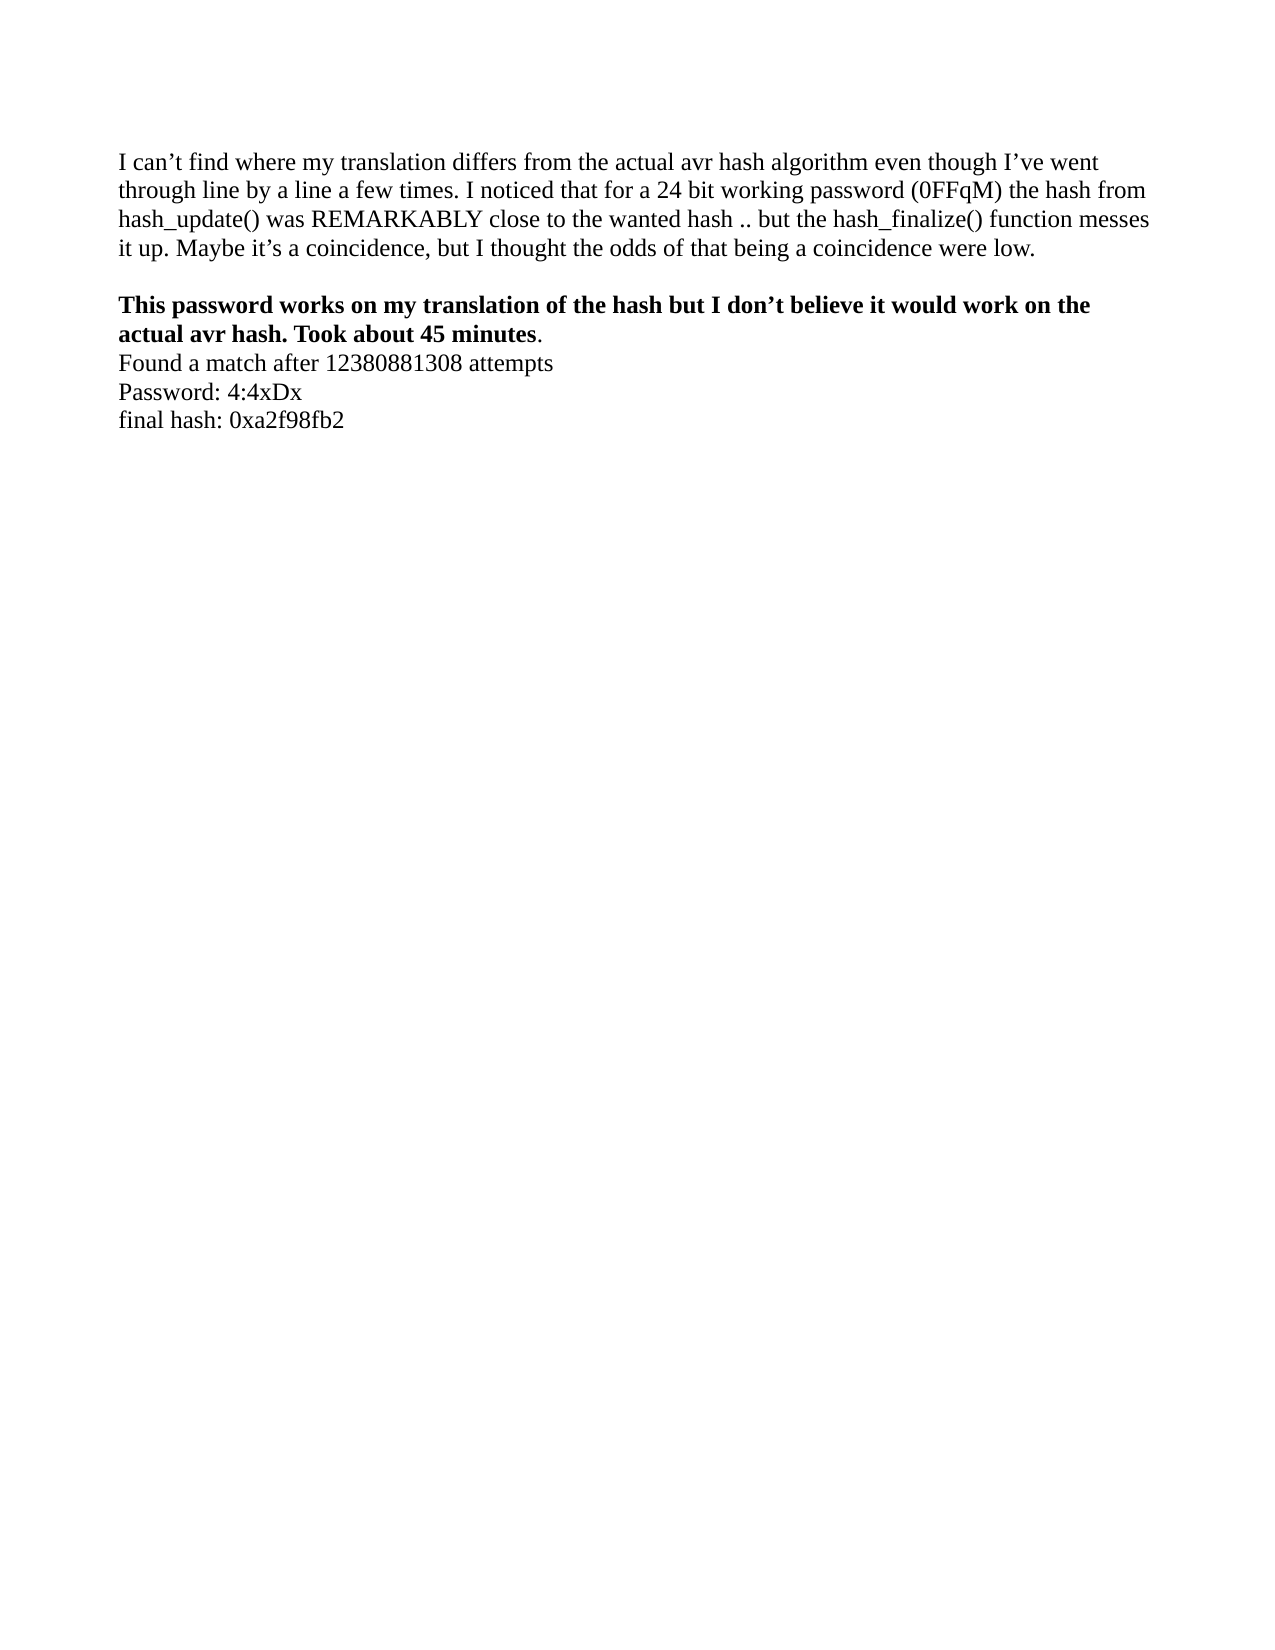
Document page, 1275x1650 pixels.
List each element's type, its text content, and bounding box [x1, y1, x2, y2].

text I can’t find where my translation differs from the actual avr hash algorithm even though I’ve went through line by a line a few times. I noticed that for a 24 bit working password (0FFqM) the hash from hash_update() was REMARKABLY close to the wanted hash .. but the hash_finalize() function messes it up. Maybe it’s a coincidence, but I thought the odds of that being a coincidence were low. [118, 147, 1157, 262]
text Password: 4:4xDx [118, 377, 1157, 406]
text final hash: 0xa2f98fb2 [118, 406, 1157, 434]
text Found a match after 12380881308 attempts [118, 348, 1157, 377]
text This password works on my translation of the hash but I don’t believe it would work on the actual avr hash. Took about 45 minutes. [118, 291, 1157, 348]
